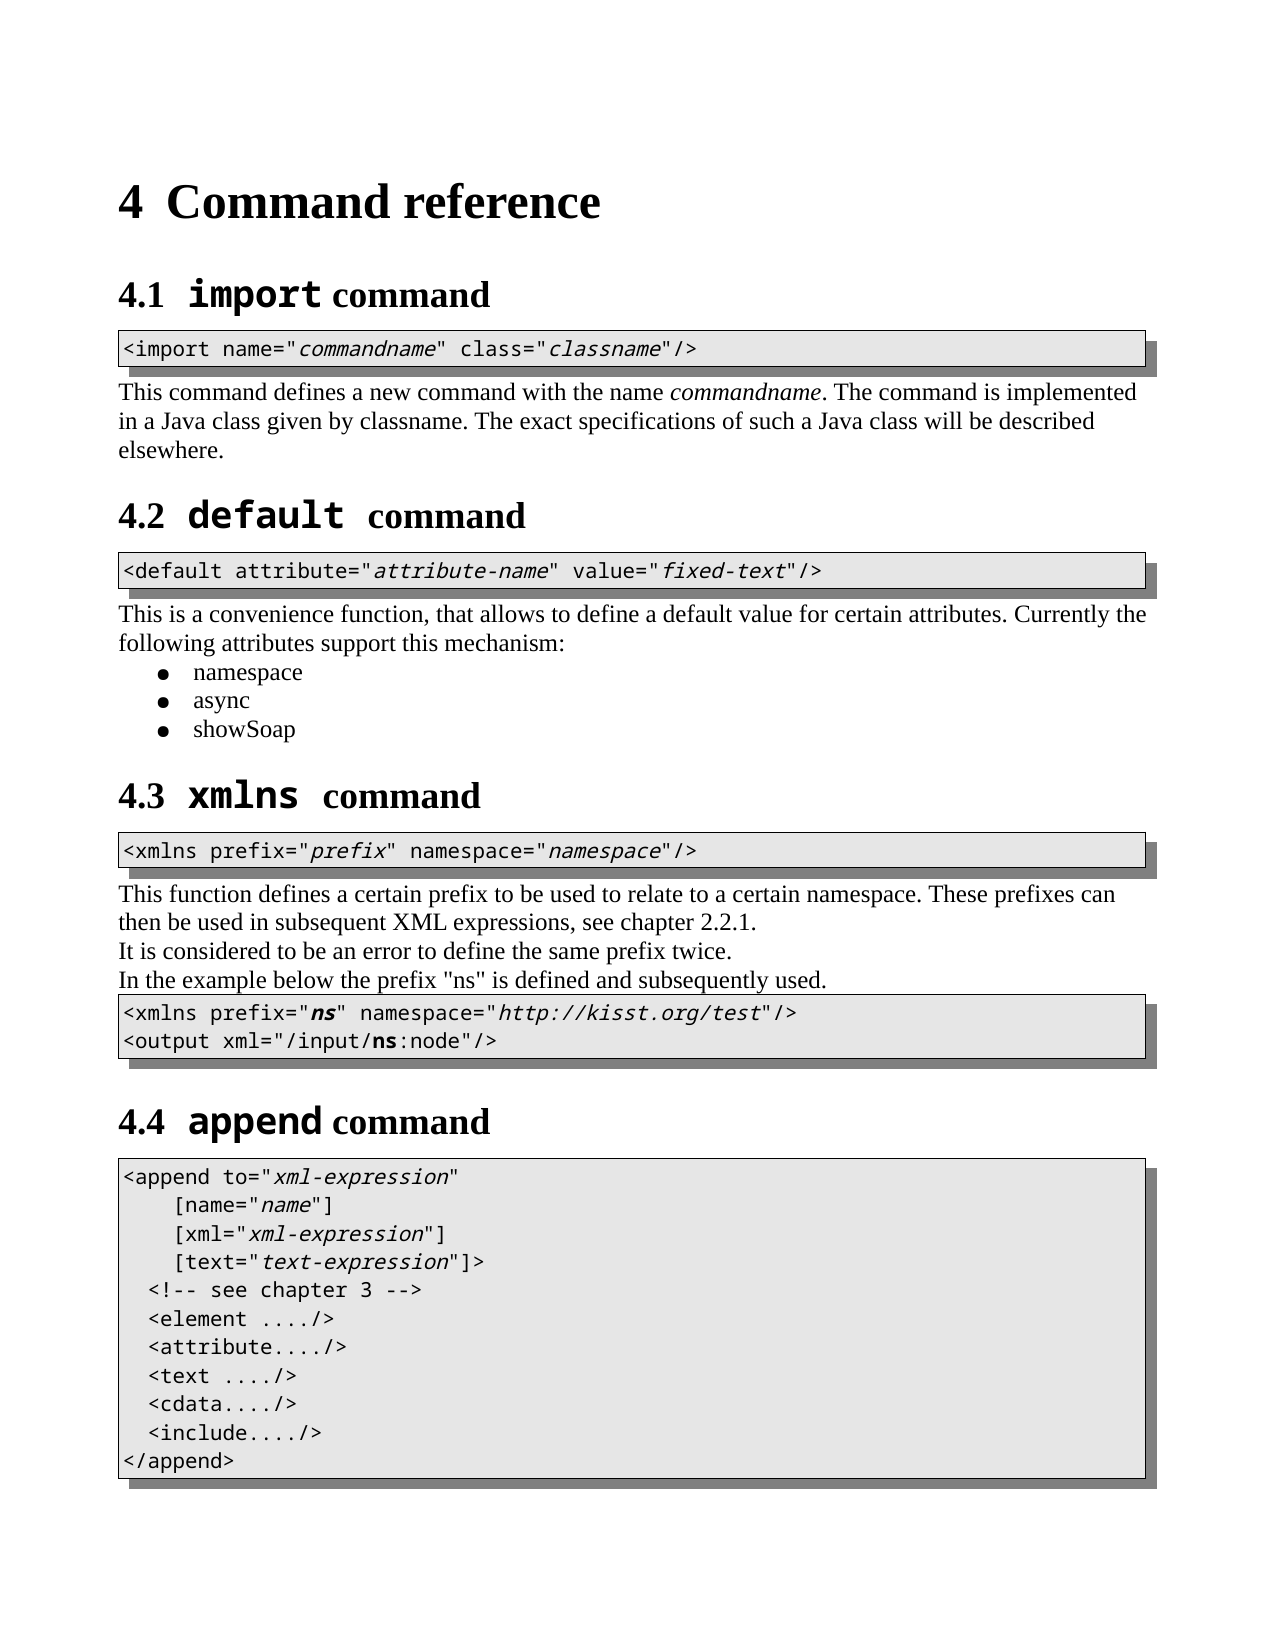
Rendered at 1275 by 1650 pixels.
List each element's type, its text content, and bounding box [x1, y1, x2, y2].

list async [156, 686, 1157, 714]
text [name="name"] [119, 1186, 1145, 1215]
text [xml="xml-expression"] [119, 1215, 1145, 1243]
text [text="text-expression"]> [119, 1243, 1145, 1272]
text <xmlns prefix="prefix" namespace="namespace"/> [119, 833, 1145, 867]
subtitle append command [118, 1094, 1157, 1145]
text <attribute..../> [119, 1328, 1145, 1357]
subtitle Command reference [118, 172, 1157, 229]
text <element ..../> [119, 1300, 1145, 1328]
text <!-- see chapter 3 --> [119, 1272, 1145, 1300]
text <output xml="/input/ns:node"/> [119, 1022, 1145, 1058]
text </append> [119, 1442, 1145, 1478]
text This function defines a certain prefix to be used to relate to a certain namespace. These prefixes can then be used in subsequent XML expressions, see chapter 2.2.1. [118, 879, 1157, 936]
subtitle default command [118, 489, 1157, 540]
subtitle xmlns command [118, 768, 1157, 819]
list namespace [156, 657, 1157, 686]
text <include..../> [119, 1414, 1145, 1442]
text <import name="commandname" class="classname"/> [119, 331, 1145, 366]
list showSoap [156, 714, 1157, 743]
text <text ..../> [119, 1357, 1145, 1385]
text <xmlns prefix="ns" namespace="http://kisst.org/test"/> [119, 995, 1145, 1022]
text This command defines a new command with the name commandname. The command is implemented in a Java class given by classname. The exact specifications of such a Java class will be described elsewhere. [118, 377, 1157, 464]
text It is considered to be an error to define the same prefix twice. [118, 936, 1157, 965]
text <append to="xml-expression" [119, 1159, 1145, 1186]
subtitle import command [118, 267, 1157, 318]
text <default attribute="attribute-name" value="fixed-text"/> [119, 553, 1145, 588]
text This is a convenience function, that allows to define a default value for certain attributes. Currently the following attributes support this mechanism: [118, 599, 1157, 657]
text <cdata..../> [119, 1385, 1145, 1414]
text In the example below the prefix "ns" is defined and subsequently used. [118, 965, 1157, 994]
